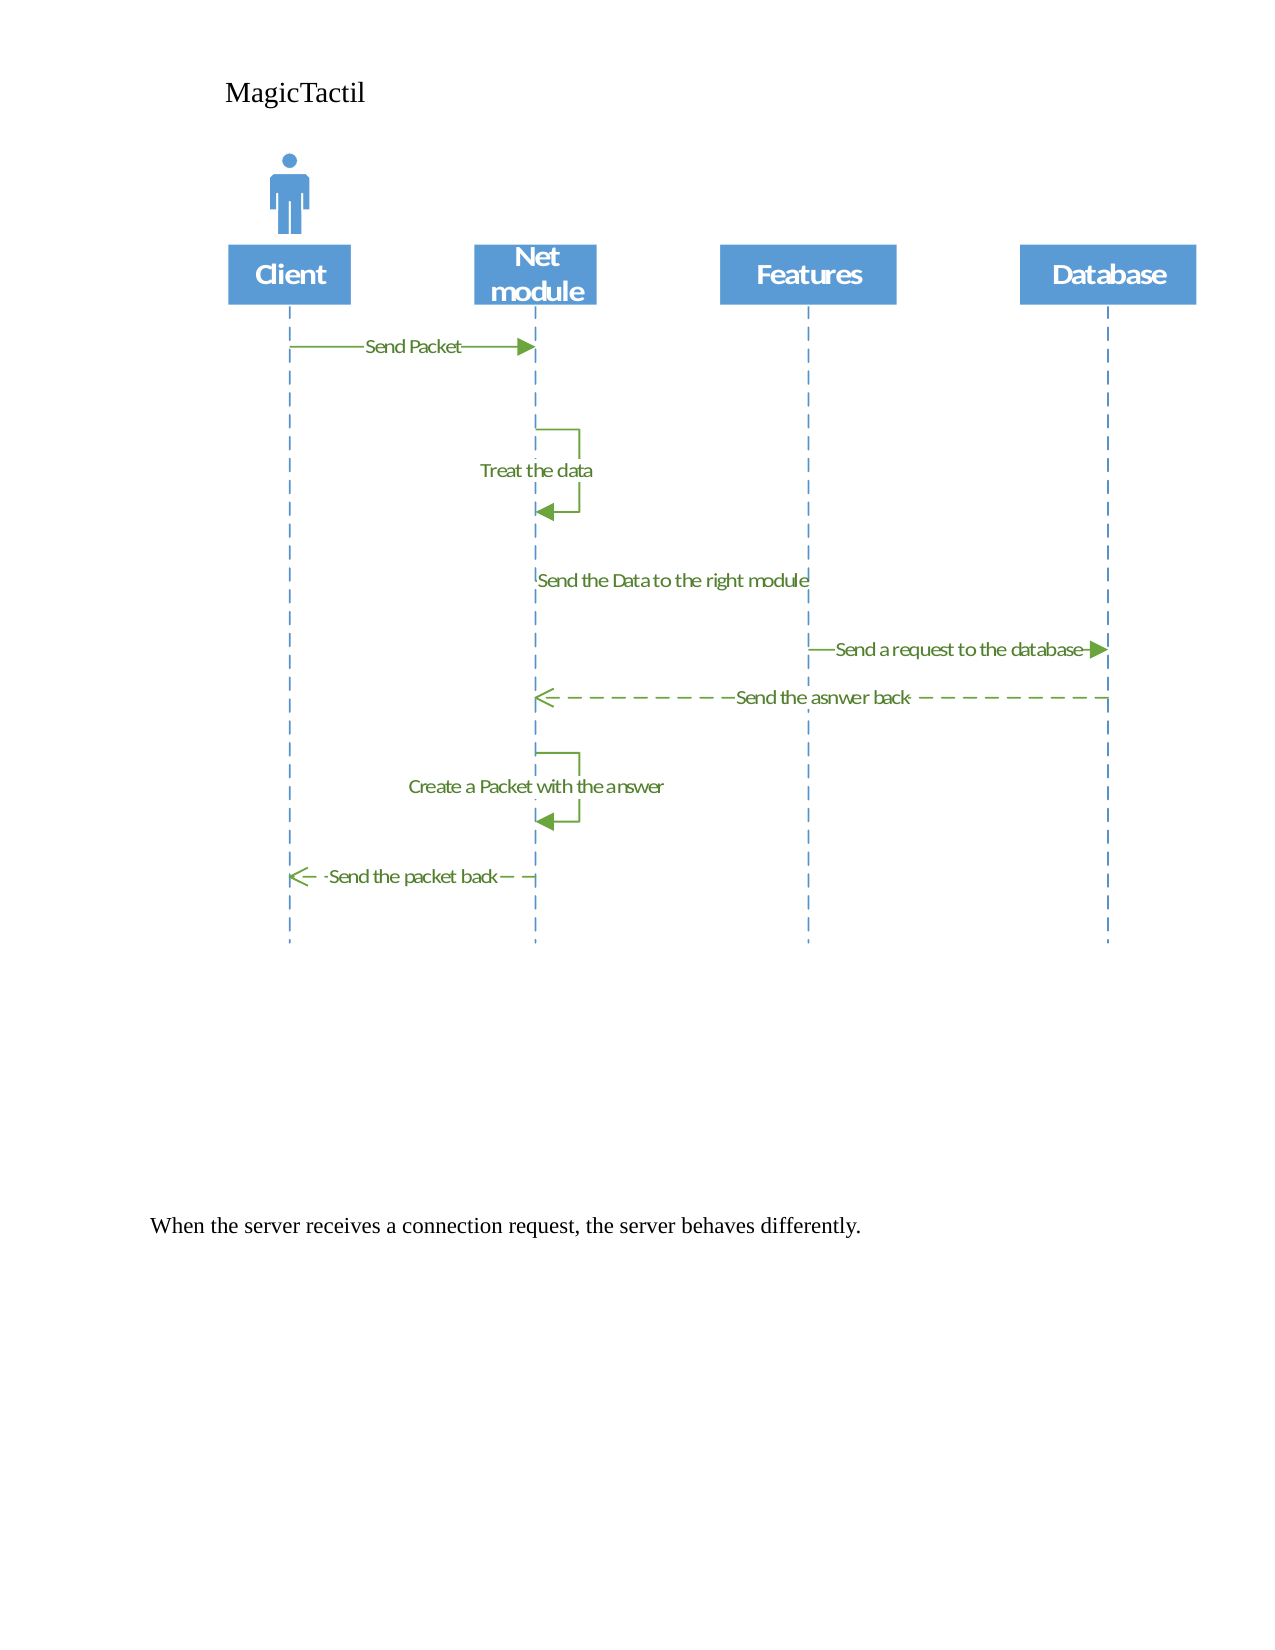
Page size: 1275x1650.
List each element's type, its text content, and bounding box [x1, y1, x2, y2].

text When the server receives a connection request, the server behaves differently. [150, 1212, 1125, 1238]
